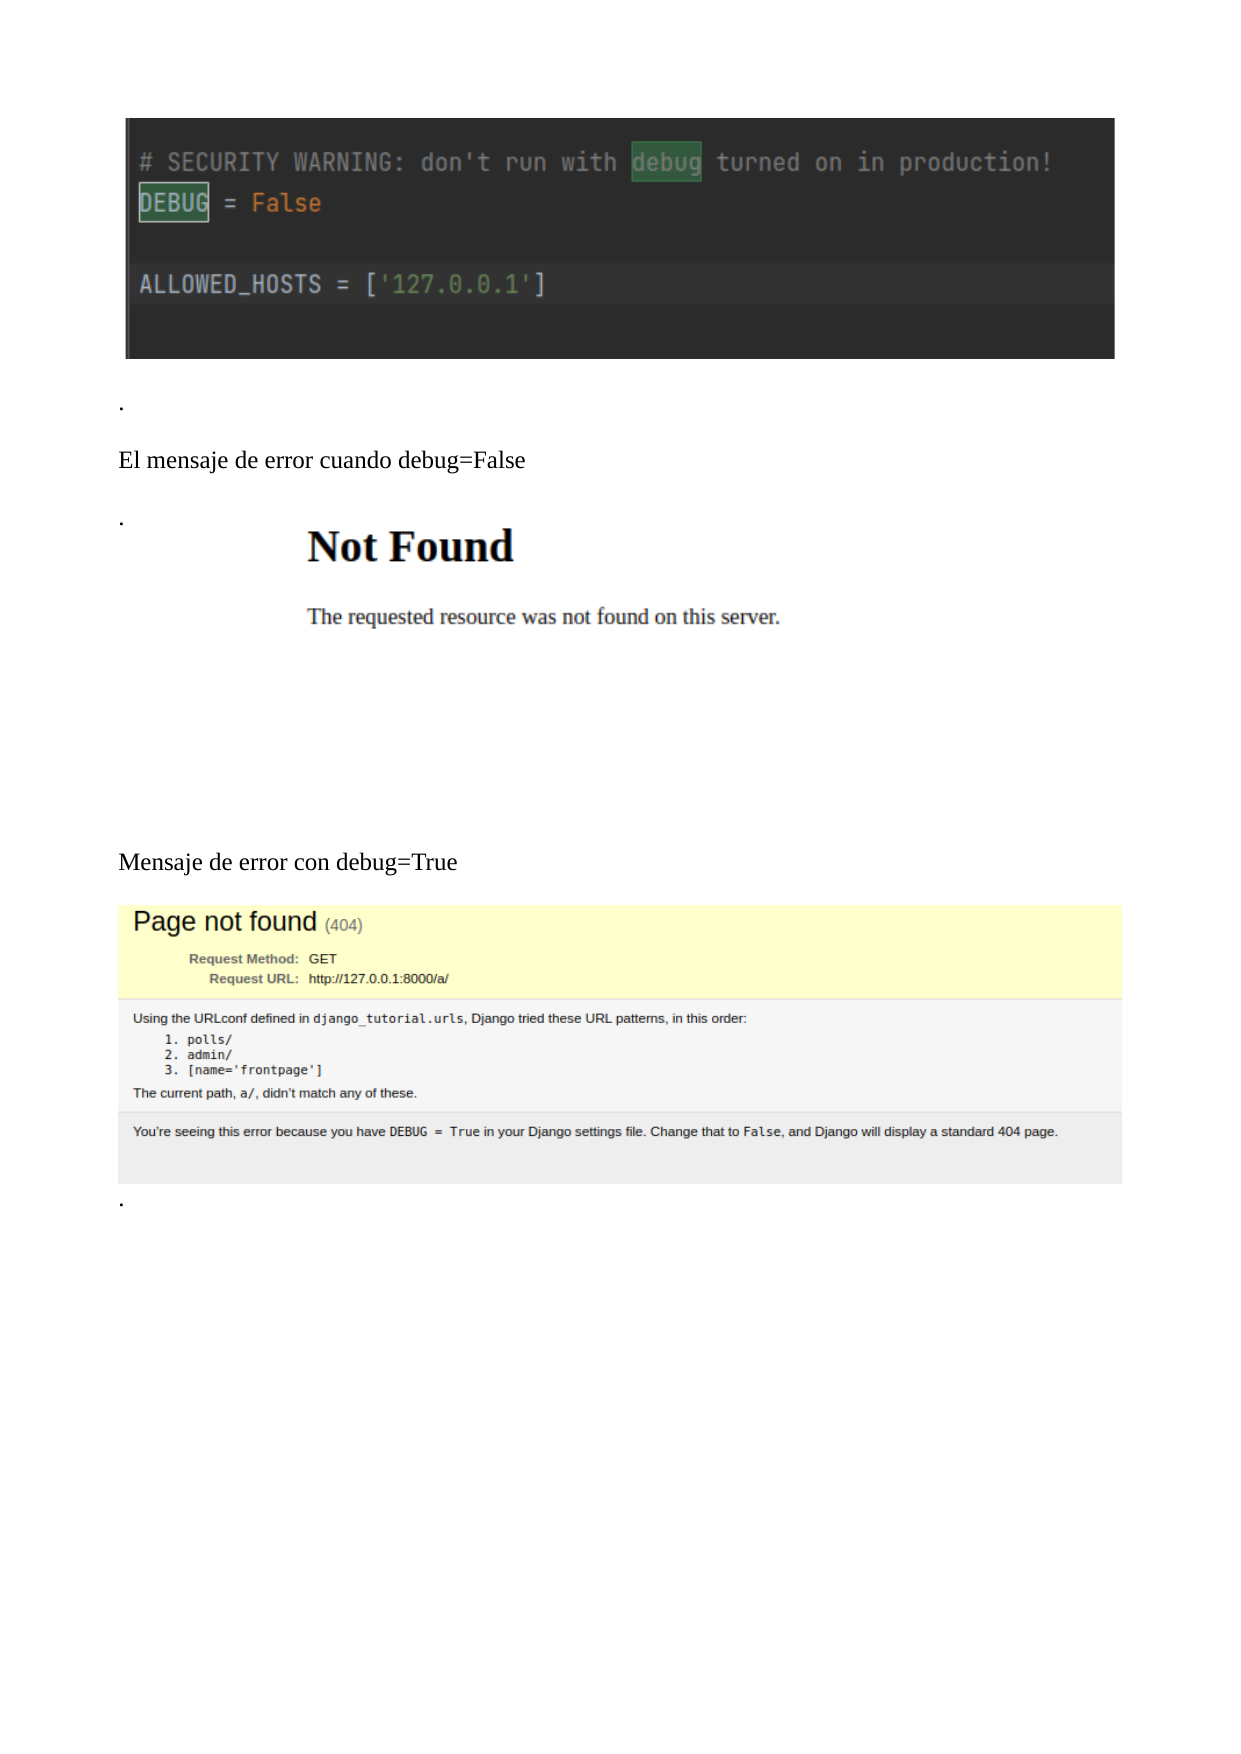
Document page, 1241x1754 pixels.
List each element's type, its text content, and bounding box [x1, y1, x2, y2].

text El mensaje de error cuando debug=False [118, 445, 1122, 474]
text [936, 502, 1122, 531]
picture [125, 118, 1115, 359]
picture [118, 905, 1123, 1184]
picture [304, 502, 936, 814]
text . [118, 1184, 1122, 1212]
text Mensaje de error con debug=True [118, 847, 1122, 876]
text . [118, 502, 304, 531]
text . [118, 387, 1122, 416]
